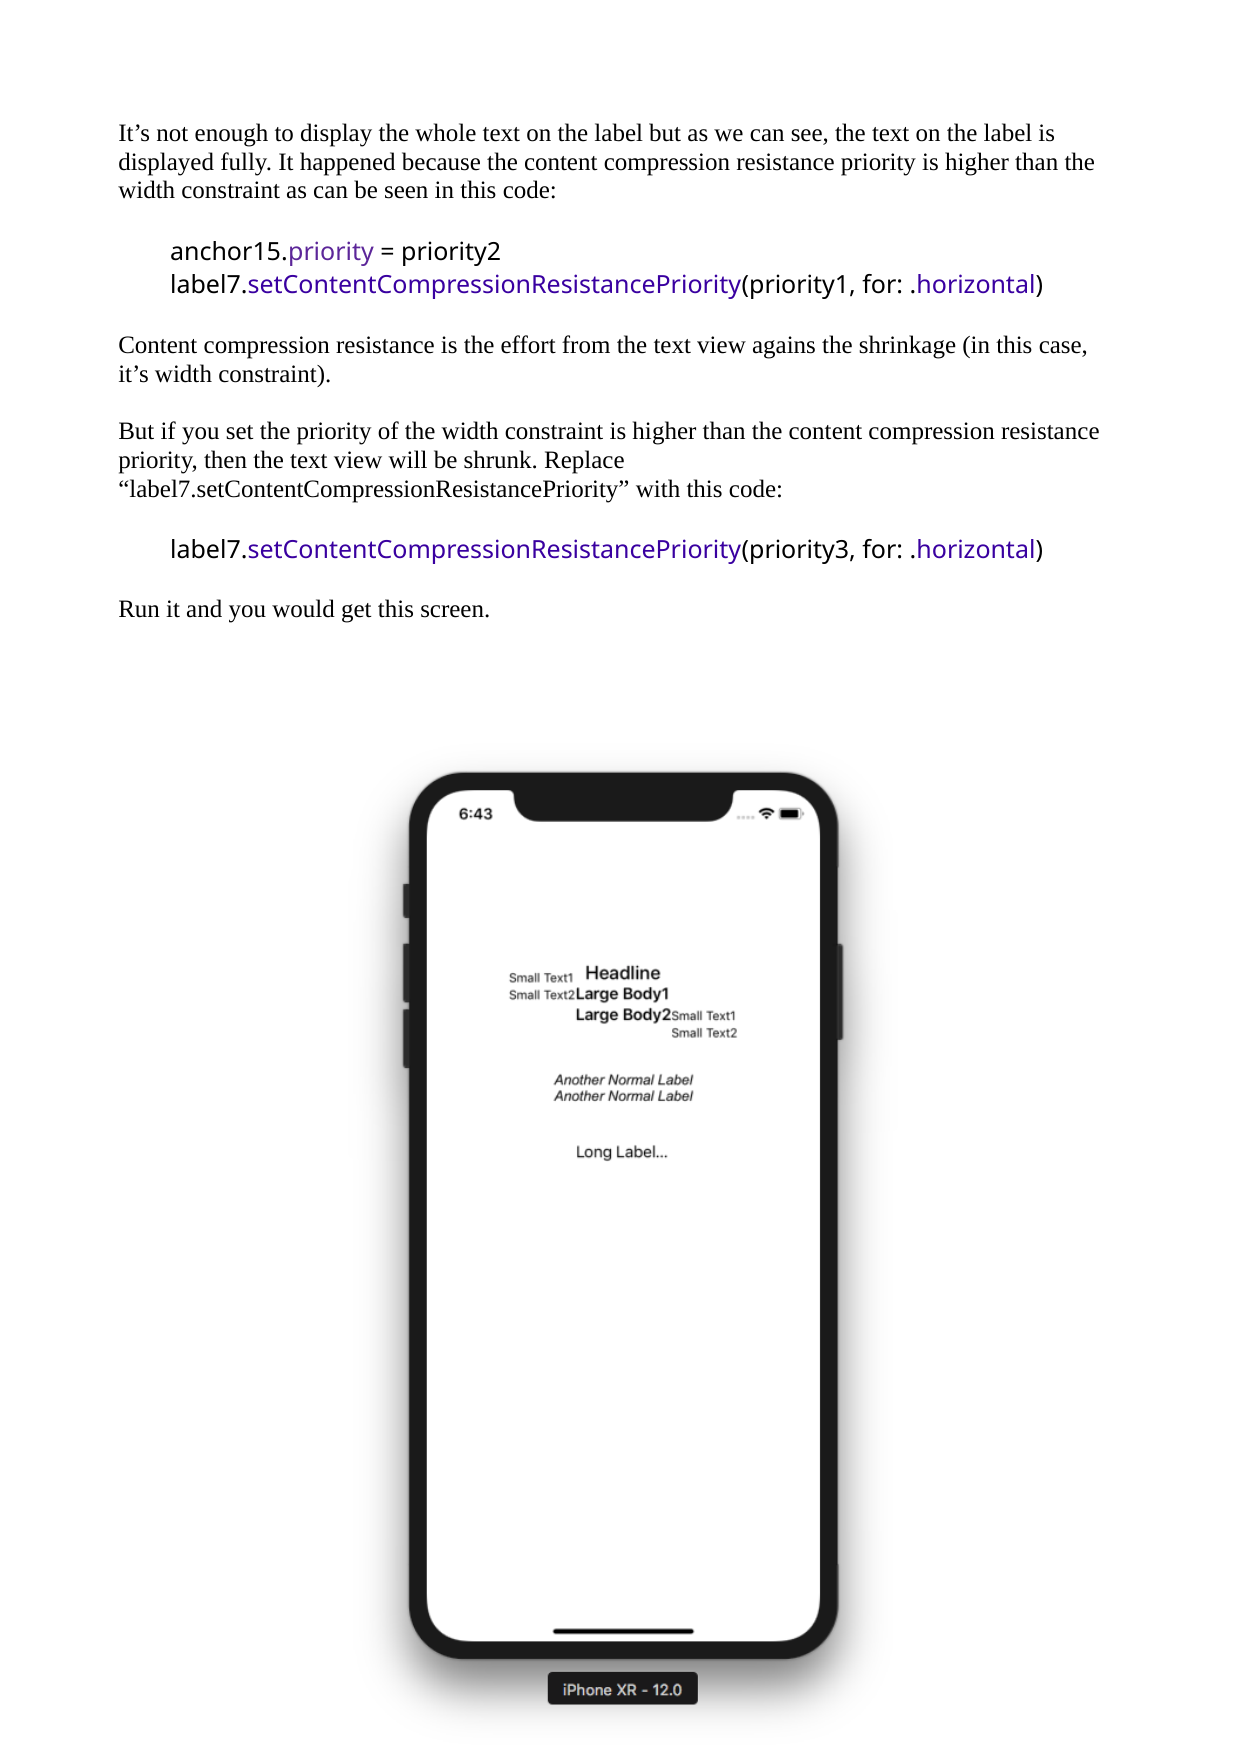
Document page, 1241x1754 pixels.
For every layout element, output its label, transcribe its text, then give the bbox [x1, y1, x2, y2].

text But if you set the priority of the width constraint is higher than the content compression resistance priority, then the text view will be shrunk. Replace “label7.setContentCompressionResistancePriority” with this code: [118, 416, 1122, 502]
text Content compression resistance is the effort from the text view agains the shrinkage (in this case, it’s width constraint). [118, 330, 1122, 387]
text anchor15.priority = priority2 [118, 233, 1122, 267]
text label7.setContentCompressionResistancePriority(priority3, for: .horizontal) [118, 531, 1122, 565]
picture [333, 734, 914, 1754]
text Run it and you would get this screen. [118, 594, 1122, 623]
text label7.setContentCompressionResistancePriority(priority1, for: .horizontal) [118, 267, 1122, 301]
text It’s not enough to display the whole text on the label but as we can see, the text on the label is displayed fully. It happened because the content compression resistance priority is higher than the width constraint as can be seen in this code: [118, 118, 1122, 204]
